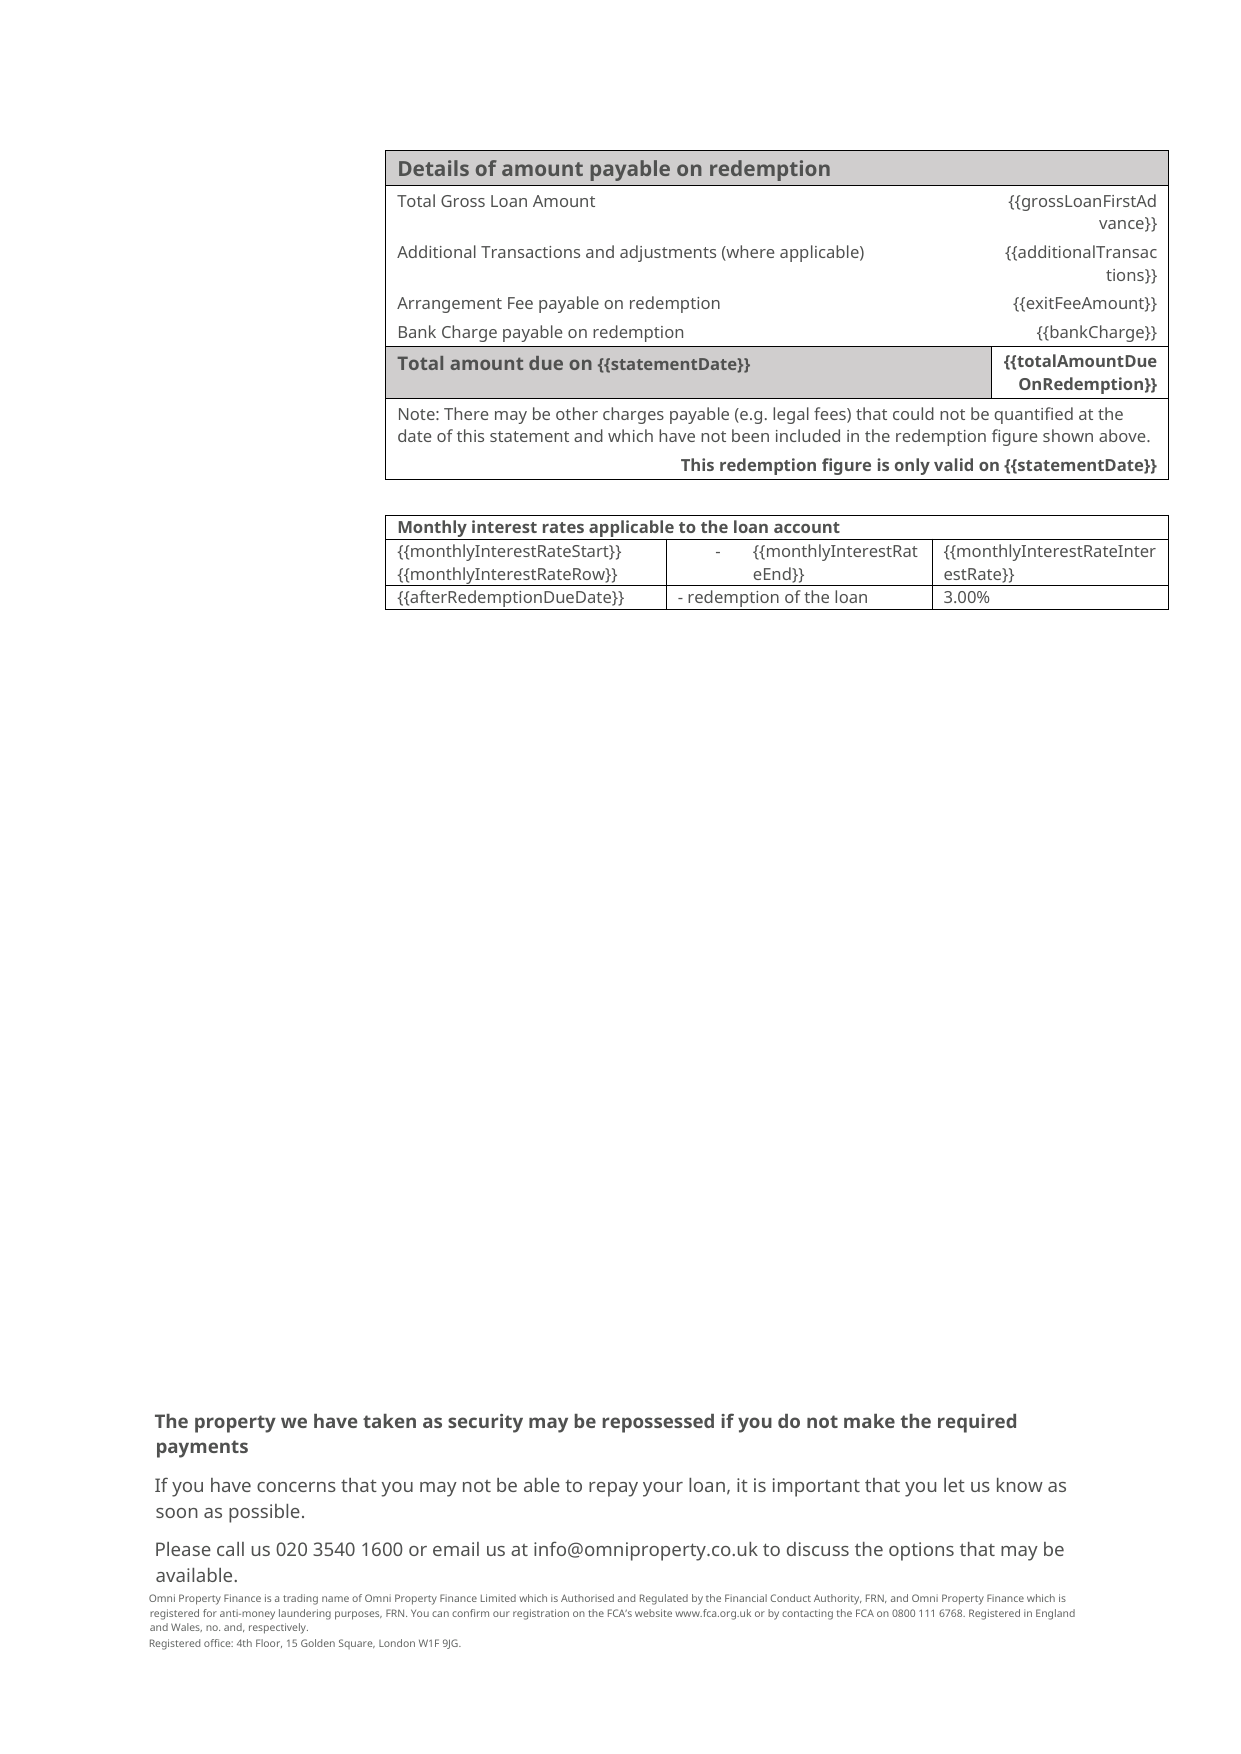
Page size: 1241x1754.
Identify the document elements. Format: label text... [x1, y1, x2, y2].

table_header Details of amount payable on redemption [386, 151, 1168, 185]
table_cell {{monthlyInterestRateStart}} {{monthlyInterestRateRow}} [386, 540, 666, 585]
table_cell {{totalAmountDueOnRedemption}} [992, 347, 1168, 398]
table_cell {{exitFeeAmount}} [991, 289, 1168, 317]
table_cell {{bankCharge}} [991, 318, 1168, 346]
table_cell {{grossLoanFirstAdvance}} [991, 186, 1168, 238]
table_cell {{afterRedemptionDueDate}} [386, 586, 666, 609]
table_cell Arrangement Fee payable on redemption [386, 289, 991, 317]
table_cell - redemption of the loan [667, 586, 932, 609]
table_cell 3.00% [933, 586, 1168, 609]
table_cell Additional Transactions and adjustments (where applicable) [386, 238, 991, 289]
table_cell Note: There may be other charges payable (e.g. legal fees) that could not be quantified at the date of this statement and which have not been included in the redemption figure shown above. [386, 399, 1168, 451]
table_cell This redemption figure is only valid on {{statementDate}} [386, 451, 1168, 479]
table_cell {{monthlyInterestRateEnd}} [667, 540, 932, 585]
table_cell {{monthlyInterestRateInterestRate}} [933, 540, 1168, 585]
table_cell {{additionalTransactions}} [991, 238, 1168, 289]
table_cell Bank Charge payable on redemption [386, 318, 991, 346]
table_header Monthly interest rates applicable to the loan account [386, 516, 1168, 538]
table_cell Total Gross Loan Amount [386, 186, 991, 238]
table_cell Total amount due on {{statementDate}} [386, 347, 991, 398]
